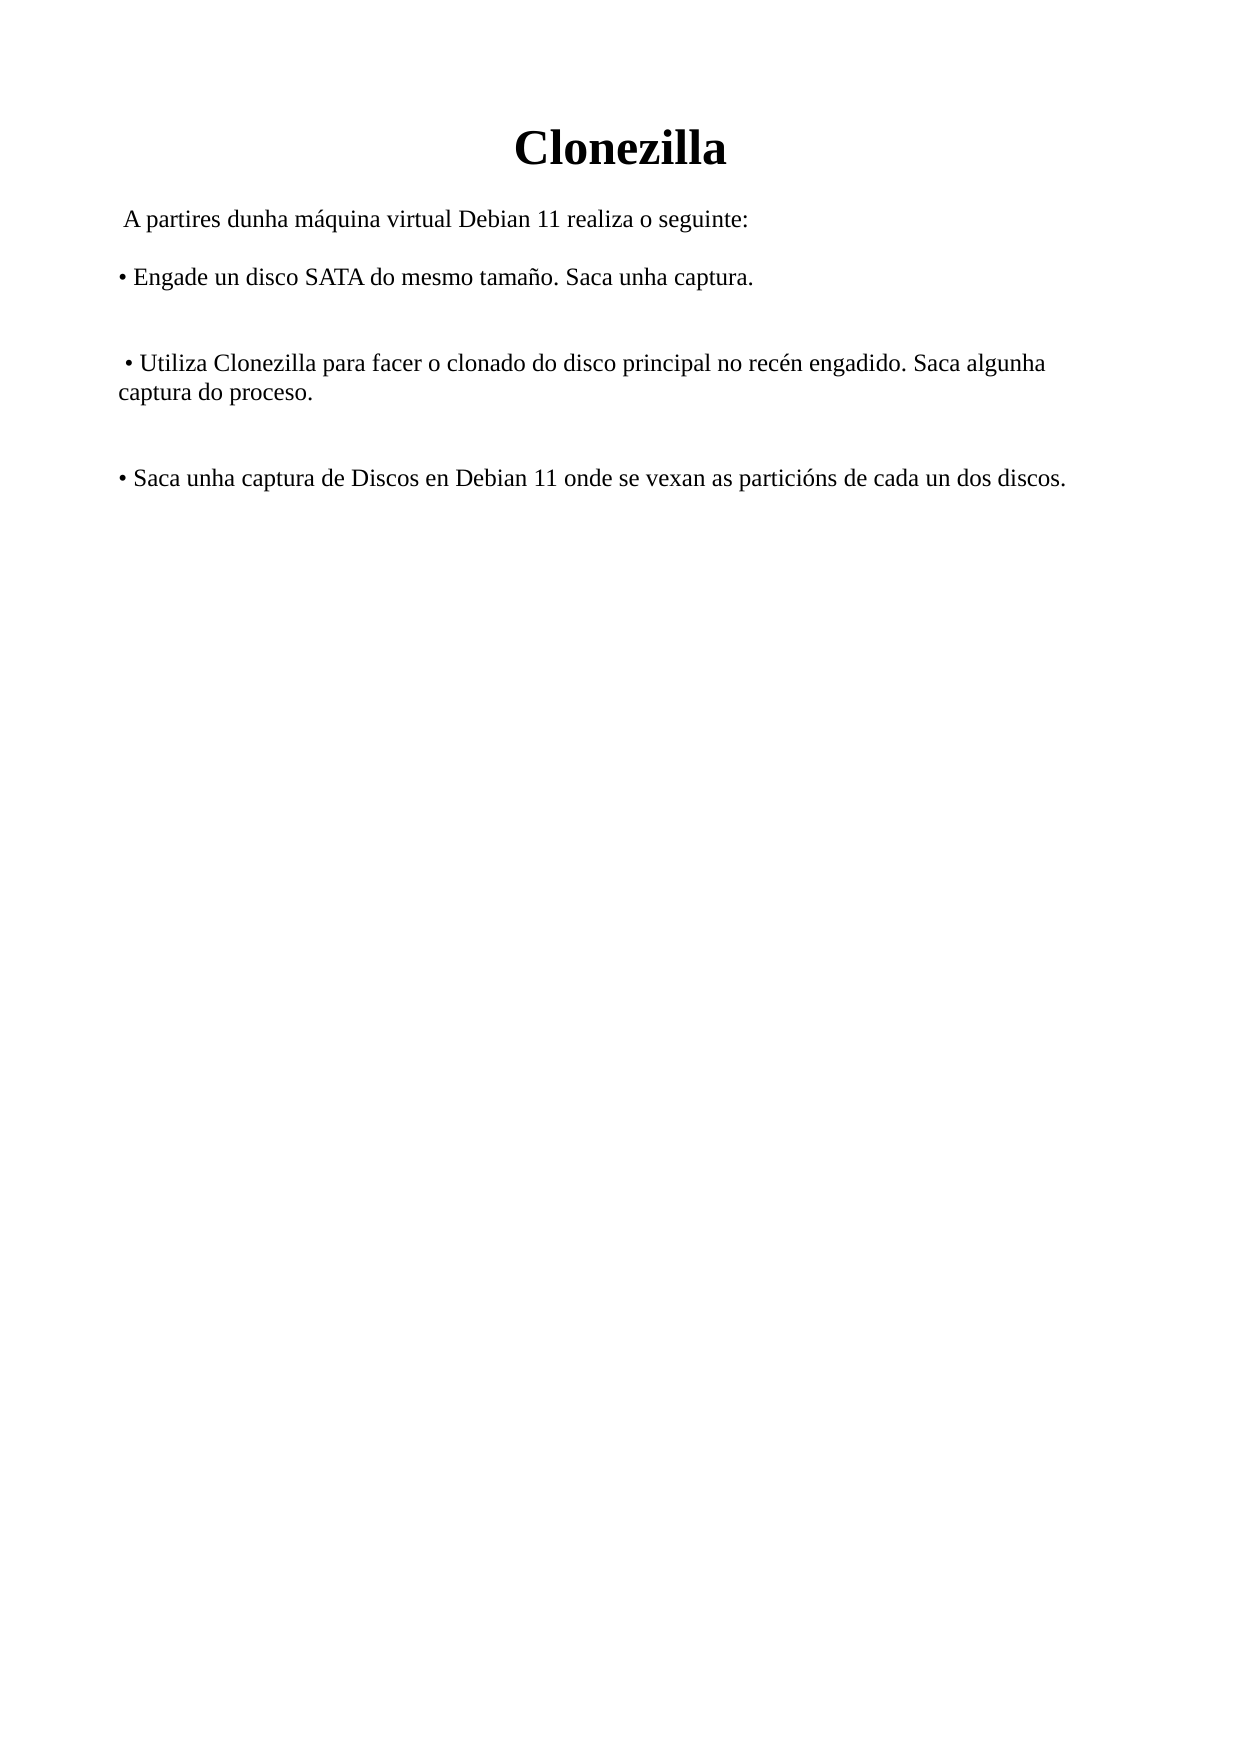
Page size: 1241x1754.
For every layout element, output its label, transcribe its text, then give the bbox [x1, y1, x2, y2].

text • Utiliza Clonezilla para facer o clonado do disco principal no recén engadido. Saca algunha captura do proceso. [118, 348, 1122, 406]
text A partires dunha máquina virtual Debian 11 realiza o seguinte: [118, 204, 1122, 233]
text • Saca unha captura de Discos en Debian 11 onde se vexan as particións de cada un dos discos. [118, 463, 1122, 492]
text Clonezilla [118, 118, 1122, 176]
text • Engade un disco SATA do mesmo tamaño. Saca unha captura. [118, 262, 1122, 291]
